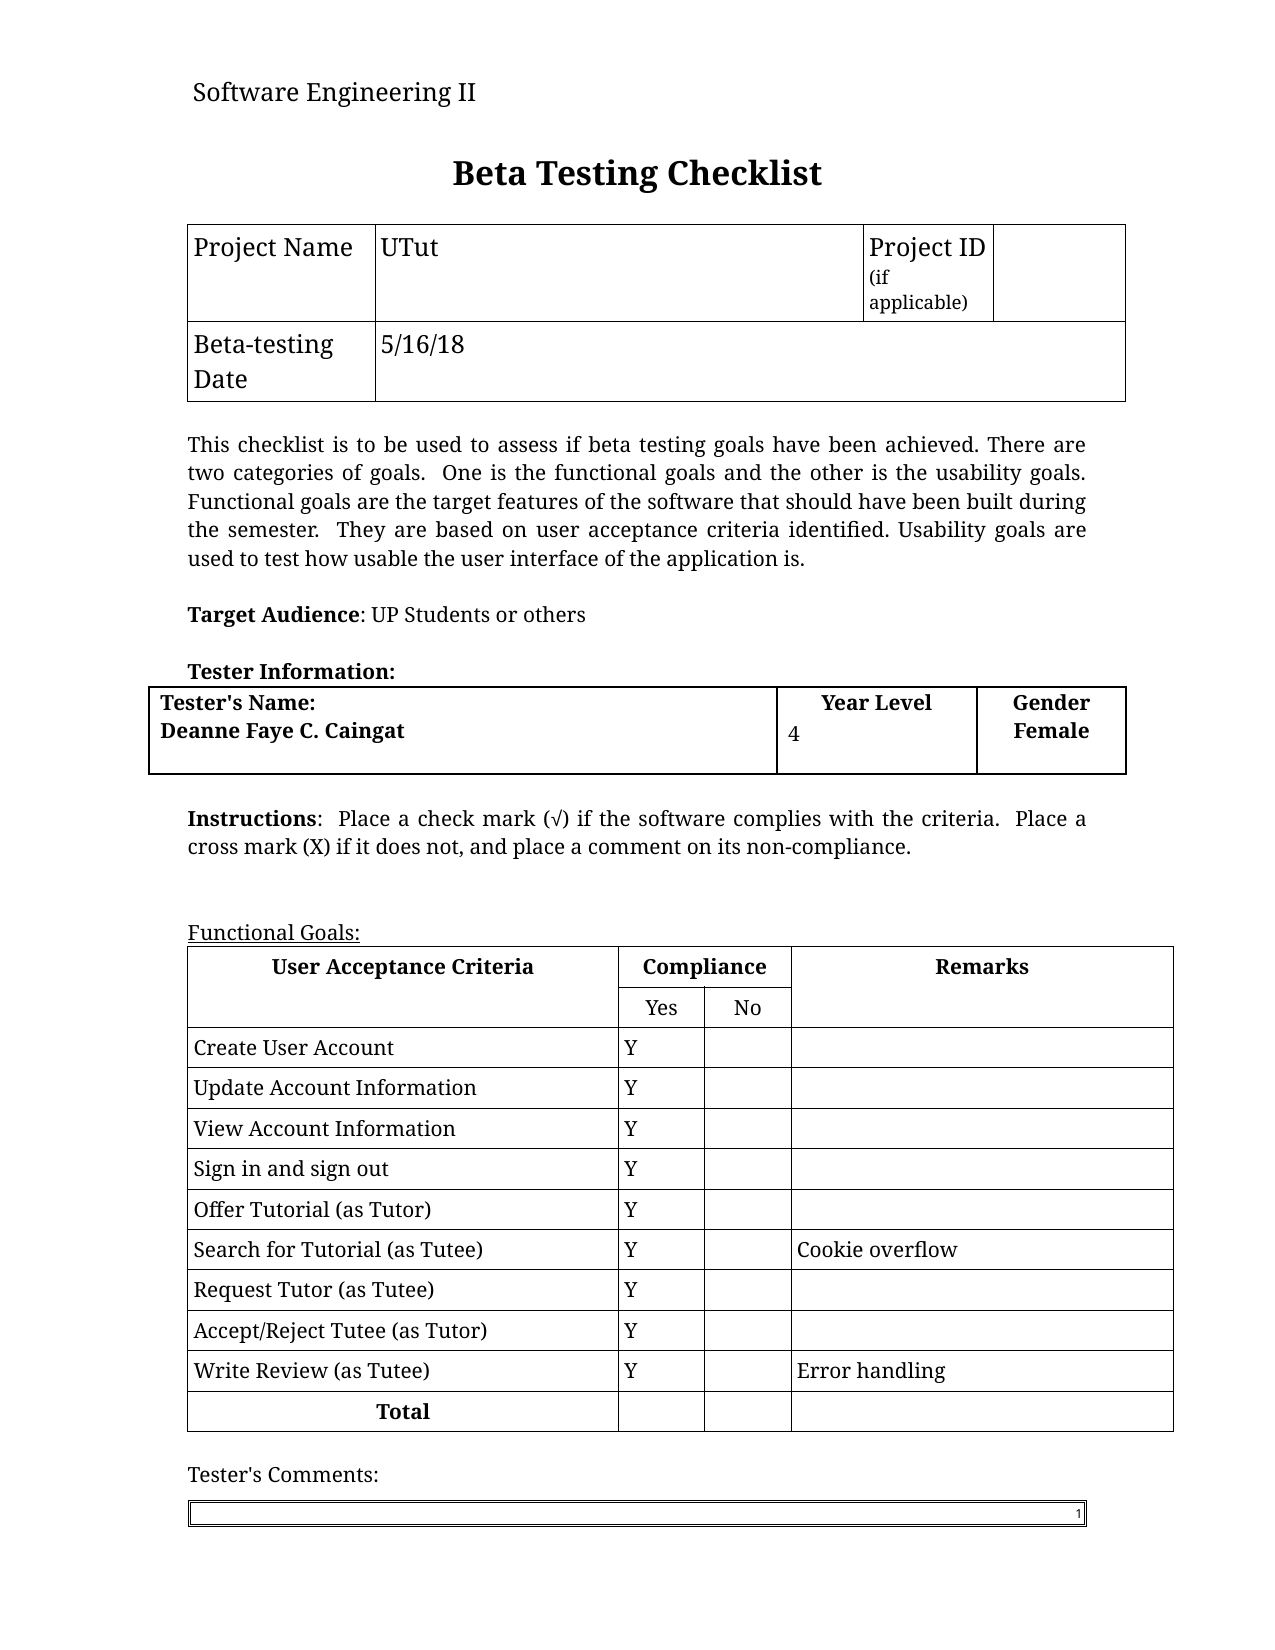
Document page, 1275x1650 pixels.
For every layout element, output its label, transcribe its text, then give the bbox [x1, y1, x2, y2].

table_cell [792, 1149, 1173, 1188]
table_cell Y [619, 1068, 704, 1108]
text Beta Testing Checklist [187, 150, 1087, 195]
table_header Remarks [792, 947, 1173, 1027]
table_cell Y [619, 1270, 704, 1310]
text Tester's Comments: [187, 1460, 1087, 1488]
table_cell [792, 1068, 1173, 1108]
table_cell [619, 1392, 704, 1431]
table_cell [705, 1109, 791, 1148]
table_cell [792, 1270, 1173, 1310]
text Target Audience: UP Students or others [187, 601, 1087, 629]
table_cell Y [619, 1028, 704, 1067]
table_cell No [705, 988, 791, 1027]
table_cell Beta-testing Date [188, 322, 375, 401]
table_header Year Level [778, 688, 976, 717]
table_cell Y [619, 1351, 704, 1391]
table_cell Y [619, 1311, 704, 1350]
table_cell [705, 1311, 791, 1350]
table_cell Total [188, 1392, 618, 1431]
table_cell [792, 1028, 1173, 1067]
table_cell [705, 1149, 791, 1188]
table_cell Error handling [792, 1351, 1173, 1391]
table_cell Update Account Information [188, 1068, 618, 1108]
table_header Compliance [619, 947, 791, 986]
table_cell Search for Tutorial (as Tutee) [188, 1230, 618, 1269]
table_cell [792, 1109, 1173, 1148]
table_cell Accept/Reject Tutee (as Tutor) [188, 1311, 618, 1350]
table_header User Acceptance Criteria [188, 947, 618, 1027]
table_cell Create User Account [188, 1028, 618, 1067]
table_cell [705, 1351, 791, 1391]
table_cell Y [619, 1230, 704, 1269]
table_cell Y [619, 1190, 704, 1229]
table_cell Write Review (as Tutee) [188, 1351, 618, 1391]
table_cell Cookie overflow [792, 1230, 1173, 1269]
table_header UTut [376, 225, 863, 321]
table_header Project Name [188, 225, 375, 321]
table_cell Yes [619, 988, 704, 1027]
table_cell [705, 1068, 791, 1108]
table_cell [705, 1028, 791, 1067]
table_cell [705, 1392, 791, 1431]
table_cell Y [619, 1149, 704, 1188]
table_cell 5/16/18 [376, 322, 1125, 401]
table_header Gender Female [978, 688, 1125, 773]
table_cell Y [619, 1109, 704, 1148]
table_cell Offer Tutorial (as Tutor) [188, 1190, 618, 1229]
text Functional Goals: [187, 918, 1087, 946]
table_cell [705, 1230, 791, 1269]
table_cell View Account Information [188, 1109, 618, 1148]
table_header [994, 225, 1125, 321]
table_cell [705, 1190, 791, 1229]
table_header Tester's Name: Deanne Faye C. Caingat [150, 688, 776, 773]
text Instructions: Place a check mark (√) if the software complies with the criteria. Place a cross mark (X) if it does not, and place a comment on its non-compliance. [187, 804, 1087, 861]
table_cell 4 [778, 717, 976, 773]
table_cell [792, 1311, 1173, 1350]
table_cell Request Tutor (as Tutee) [188, 1270, 618, 1310]
table_cell [792, 1190, 1173, 1229]
table_cell Sign in and sign out [188, 1149, 618, 1188]
table_cell [705, 1270, 791, 1310]
table_cell [792, 1392, 1173, 1431]
text Tester Information: [187, 657, 1087, 686]
text This checklist is to be used to assess if beta testing goals have been achieved. There are two categories of goals. One is the functional goals and the other is the usability goals. Functional goals are the target features of the software that should have been built during the semester. They are based on user acceptance criteria identified. Usability goals are used to test how usable the user interface of the application is. [187, 430, 1087, 572]
table_header Project ID (if applicable) [864, 225, 993, 321]
